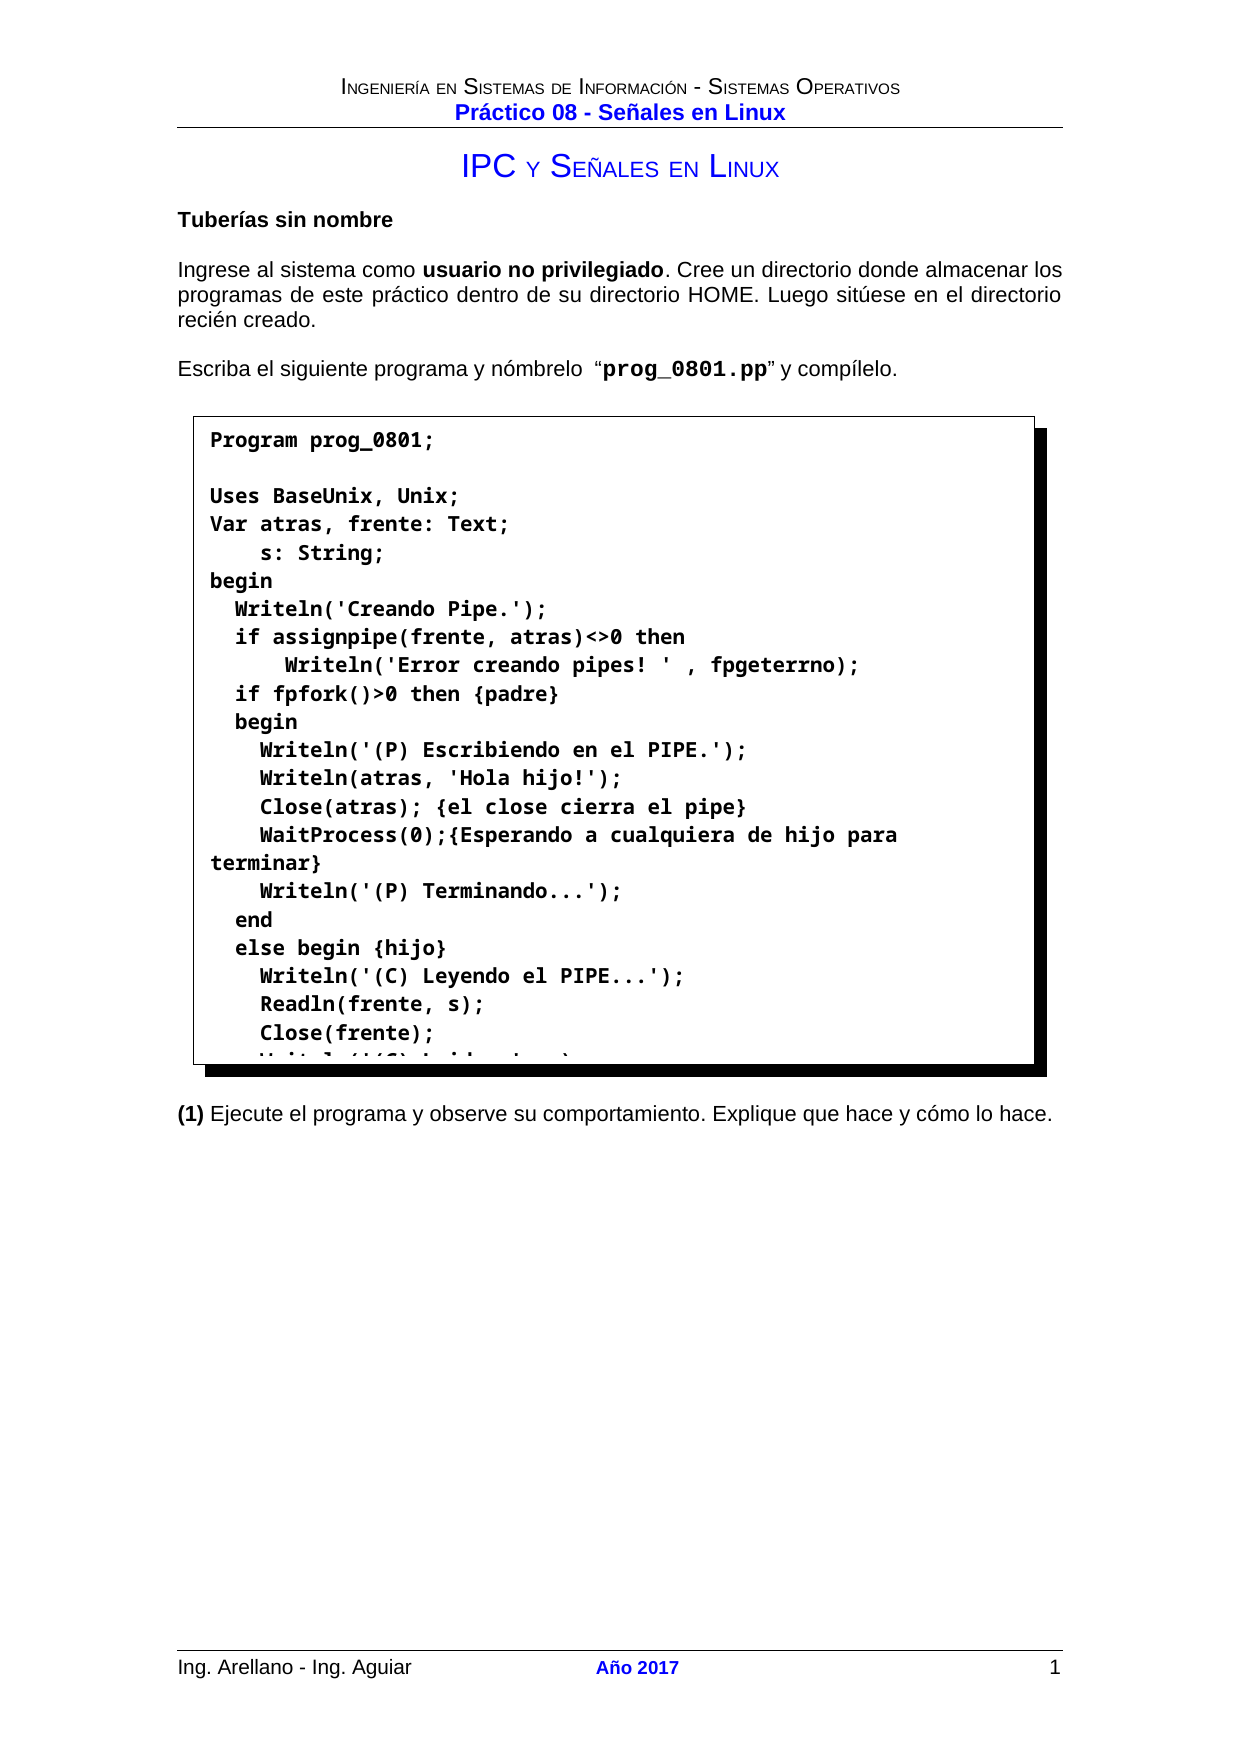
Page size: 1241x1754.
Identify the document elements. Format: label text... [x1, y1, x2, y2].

text if assignpipe(frente, atras)<>0 then [210, 622, 1018, 651]
text Escriba el siguiente programa y nómbrelo “prog_0801.pp” y compílelo. [177, 357, 1063, 384]
text Writeln('(P) Escribiendo en el PIPE.'); [210, 735, 1018, 763]
text begin [210, 566, 1018, 594]
text Writeln(atras, 'Hola hijo!'); [210, 763, 1018, 792]
text Close(frente); [210, 1018, 1018, 1046]
text Uses BaseUnix, Unix; [210, 481, 1018, 509]
text Writeln('Creando Pipe.'); [210, 594, 1018, 622]
text Var atras, frente: Text; [210, 509, 1018, 538]
text Writeln('(C) Leido: ', s); [210, 1046, 1018, 1055]
text Program prog_0801; [210, 425, 1018, 453]
text (1) Ejecute el programa y observe su comportamiento. Explique que hace y cómo lo hace. [177, 1102, 1063, 1126]
text Ingrese al sistema como usuario no privilegiado. Cree un directorio donde almacenar los programas de este práctico dentro de su directorio HOME. Luego sitúese en el directorio recién creado. [177, 257, 1063, 332]
text end [210, 905, 1018, 933]
text Writeln('(C) Leyendo el PIPE...'); [210, 961, 1018, 989]
text Close(atras); {el close cierra el pipe} [210, 792, 1018, 820]
text s: String; [210, 538, 1018, 566]
text Readln(frente, s); [210, 989, 1018, 1018]
text IPC y Señales en Linux [177, 148, 1063, 185]
text begin [210, 707, 1018, 735]
text Writeln('(P) Terminando...'); [210, 876, 1018, 905]
text Writeln('Error creando pipes! ' , fpgeterrno); [210, 651, 1018, 679]
text if fpfork()>0 then {padre} [210, 679, 1018, 707]
text else begin {hijo} [210, 933, 1018, 961]
text WaitProcess(0);{Esperando a cualquiera de hijo para terminar} [210, 820, 1018, 876]
text Tuberías sin nombre [177, 208, 1063, 233]
